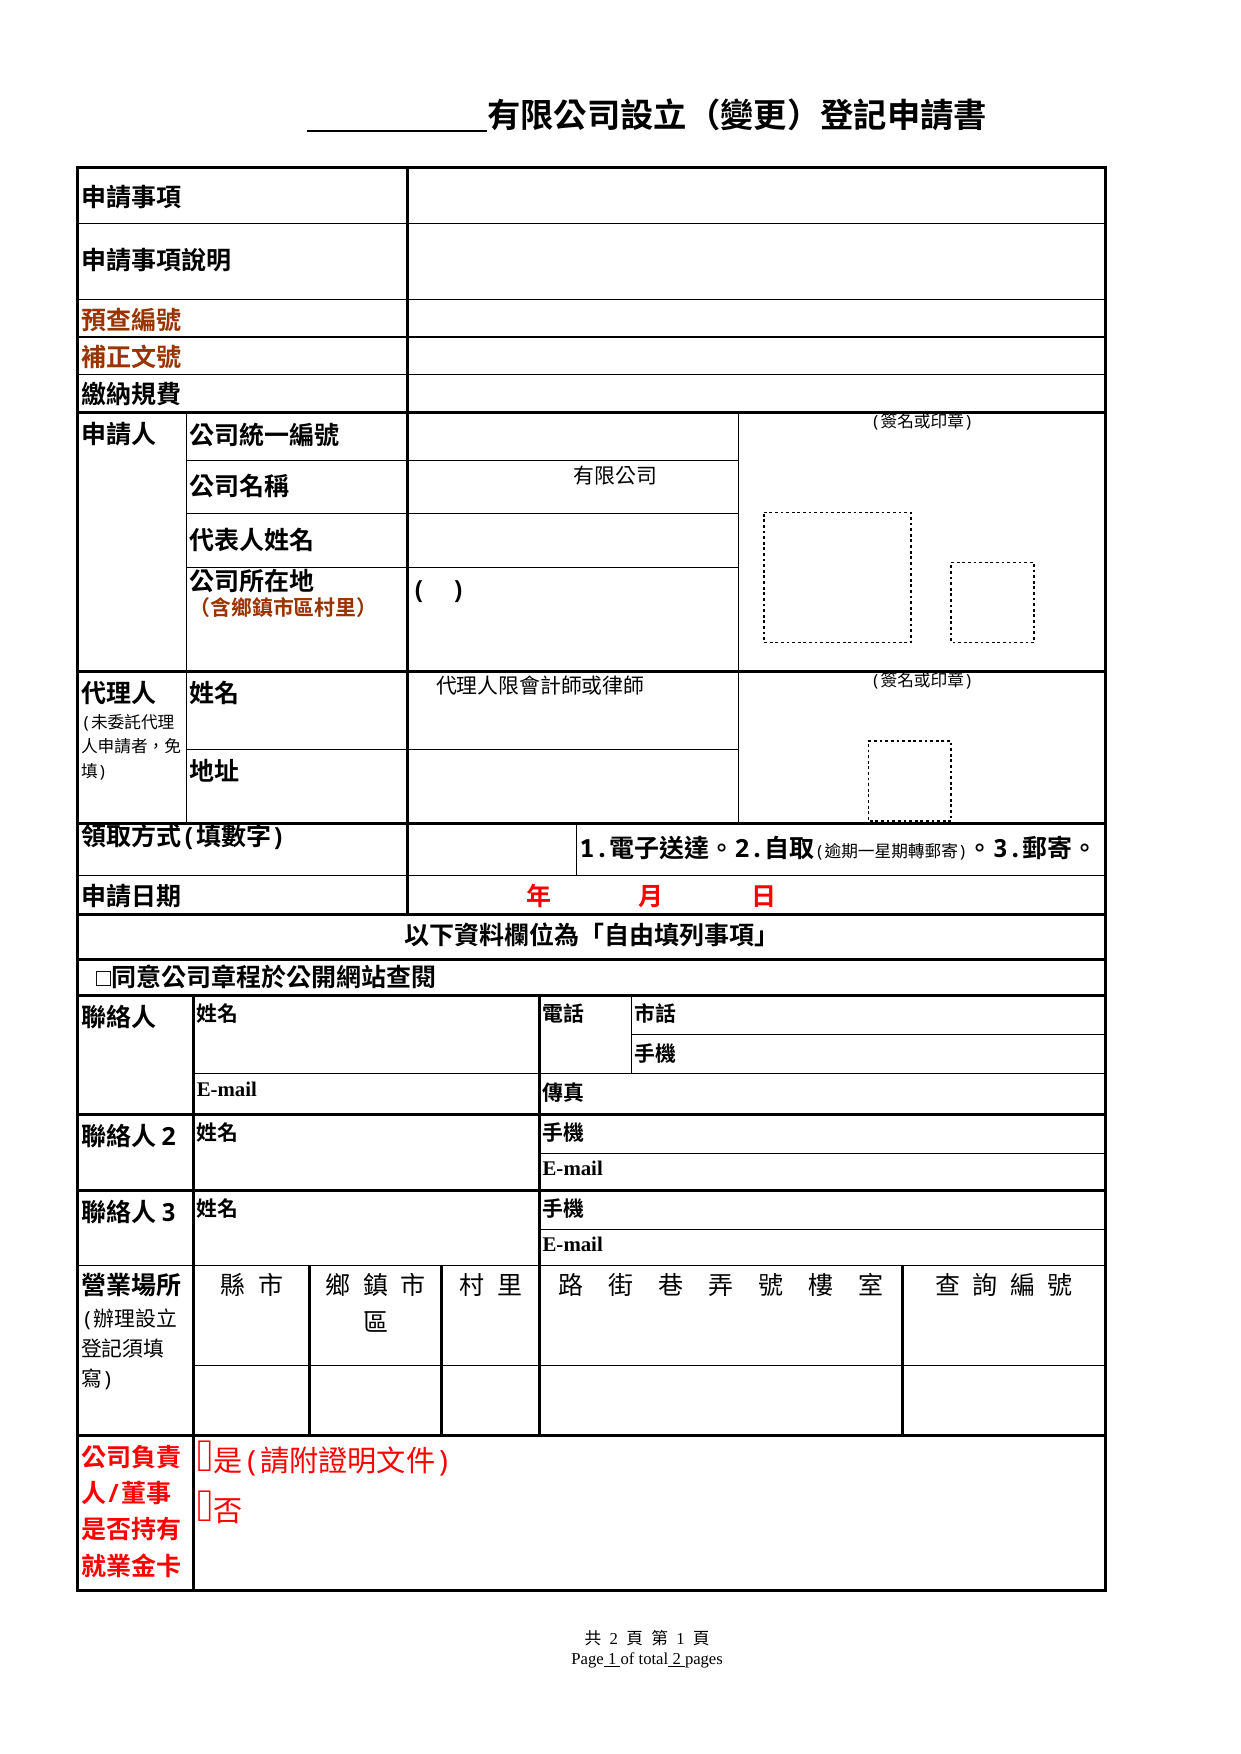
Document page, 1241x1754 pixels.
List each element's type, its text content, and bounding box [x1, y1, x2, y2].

table_cell [409, 825, 576, 875]
table_header [409, 169, 1104, 223]
table_cell 姓名 [195, 1192, 538, 1265]
table_cell 有限公司 [409, 461, 738, 513]
table_cell E-mail [541, 1230, 1104, 1265]
table_cell 聯絡人2 [79, 1116, 192, 1189]
table_cell 聯絡人3 [79, 1192, 192, 1265]
table_cell 申請人 [79, 414, 186, 670]
table_cell 公司統一編號 [187, 414, 406, 460]
table_cell 預查編號 [79, 300, 406, 336]
table_cell 1.電子送達。2.自取(逾期一星期轉郵寄)。3.郵寄。 [577, 825, 1104, 875]
table_cell 申請日期 [79, 876, 406, 913]
table_cell [409, 514, 738, 567]
table_cell 手機 [632, 1035, 1104, 1073]
table_cell (簽名或印章) [739, 673, 1104, 822]
table_cell 鄉 鎮 市 區 [311, 1266, 440, 1365]
text 有限公司設立（變更）登記申請書 [169, 89, 1125, 137]
table_cell 姓名 [195, 997, 538, 1073]
table_cell E-mail [195, 1074, 538, 1113]
table_cell 手機 [541, 1116, 1104, 1152]
table_cell [541, 1366, 901, 1434]
table_cell 公司所在地 （含鄉鎮市區村里） [187, 568, 406, 670]
table_cell [904, 1366, 1104, 1434]
table_cell 繳納規費 [79, 375, 406, 411]
table_cell ( ) [409, 568, 738, 670]
table_cell [443, 1366, 538, 1434]
table_cell 市話 [632, 997, 1104, 1034]
table_cell 查 詢 編 號 [904, 1266, 1104, 1365]
table_cell 村 里 [443, 1266, 538, 1365]
table_cell [311, 1366, 440, 1434]
table_cell 補正文號 [79, 338, 406, 374]
table_cell 領取方式(填數字) [79, 825, 406, 875]
table_cell 代理人 (未委託代理人申請者，免填) [79, 673, 186, 822]
table_header 申請事項 [79, 169, 406, 223]
table_cell [409, 375, 1104, 411]
table_cell 營業場所(辦理設立登記須填寫) [79, 1266, 192, 1434]
table_cell □同意公司章程於公開網站查閱 [79, 961, 1104, 994]
table_cell 聯絡人 [79, 997, 192, 1113]
table_cell 公司負責人/董事是否持有就業金卡 [79, 1437, 192, 1588]
table_cell 以下資料欄位為「自由填列事項」 [79, 916, 1104, 958]
table_cell 姓名 [195, 1116, 538, 1189]
table_cell [195, 1366, 308, 1434]
table_cell 申請事項說明 [79, 224, 406, 299]
table_cell [409, 338, 1104, 374]
table_cell 路 街 巷 弄 號 樓 室 [541, 1266, 901, 1365]
table_cell 年 月 日 [409, 876, 1104, 913]
table_cell 代表人姓名 [187, 514, 406, 567]
table_cell [409, 224, 1104, 299]
table_cell 電話 [541, 997, 631, 1073]
table_cell 姓名 [187, 673, 406, 748]
table_cell E-mail [541, 1154, 1104, 1189]
table_cell 是(請附證明文件) 否 [195, 1437, 1104, 1588]
table_cell [409, 300, 1104, 336]
table_cell 代理人限會計師或律師 [409, 673, 738, 748]
table_cell 地址 [187, 750, 406, 822]
table_cell 公司名稱 [187, 461, 406, 513]
table_cell 傳真 [541, 1074, 1104, 1113]
table_cell 手機 [541, 1192, 1104, 1228]
table_cell [409, 750, 738, 822]
table_cell (簽名或印章) [739, 414, 1104, 670]
table_cell 縣 市 [195, 1266, 308, 1365]
table_cell [409, 414, 738, 460]
